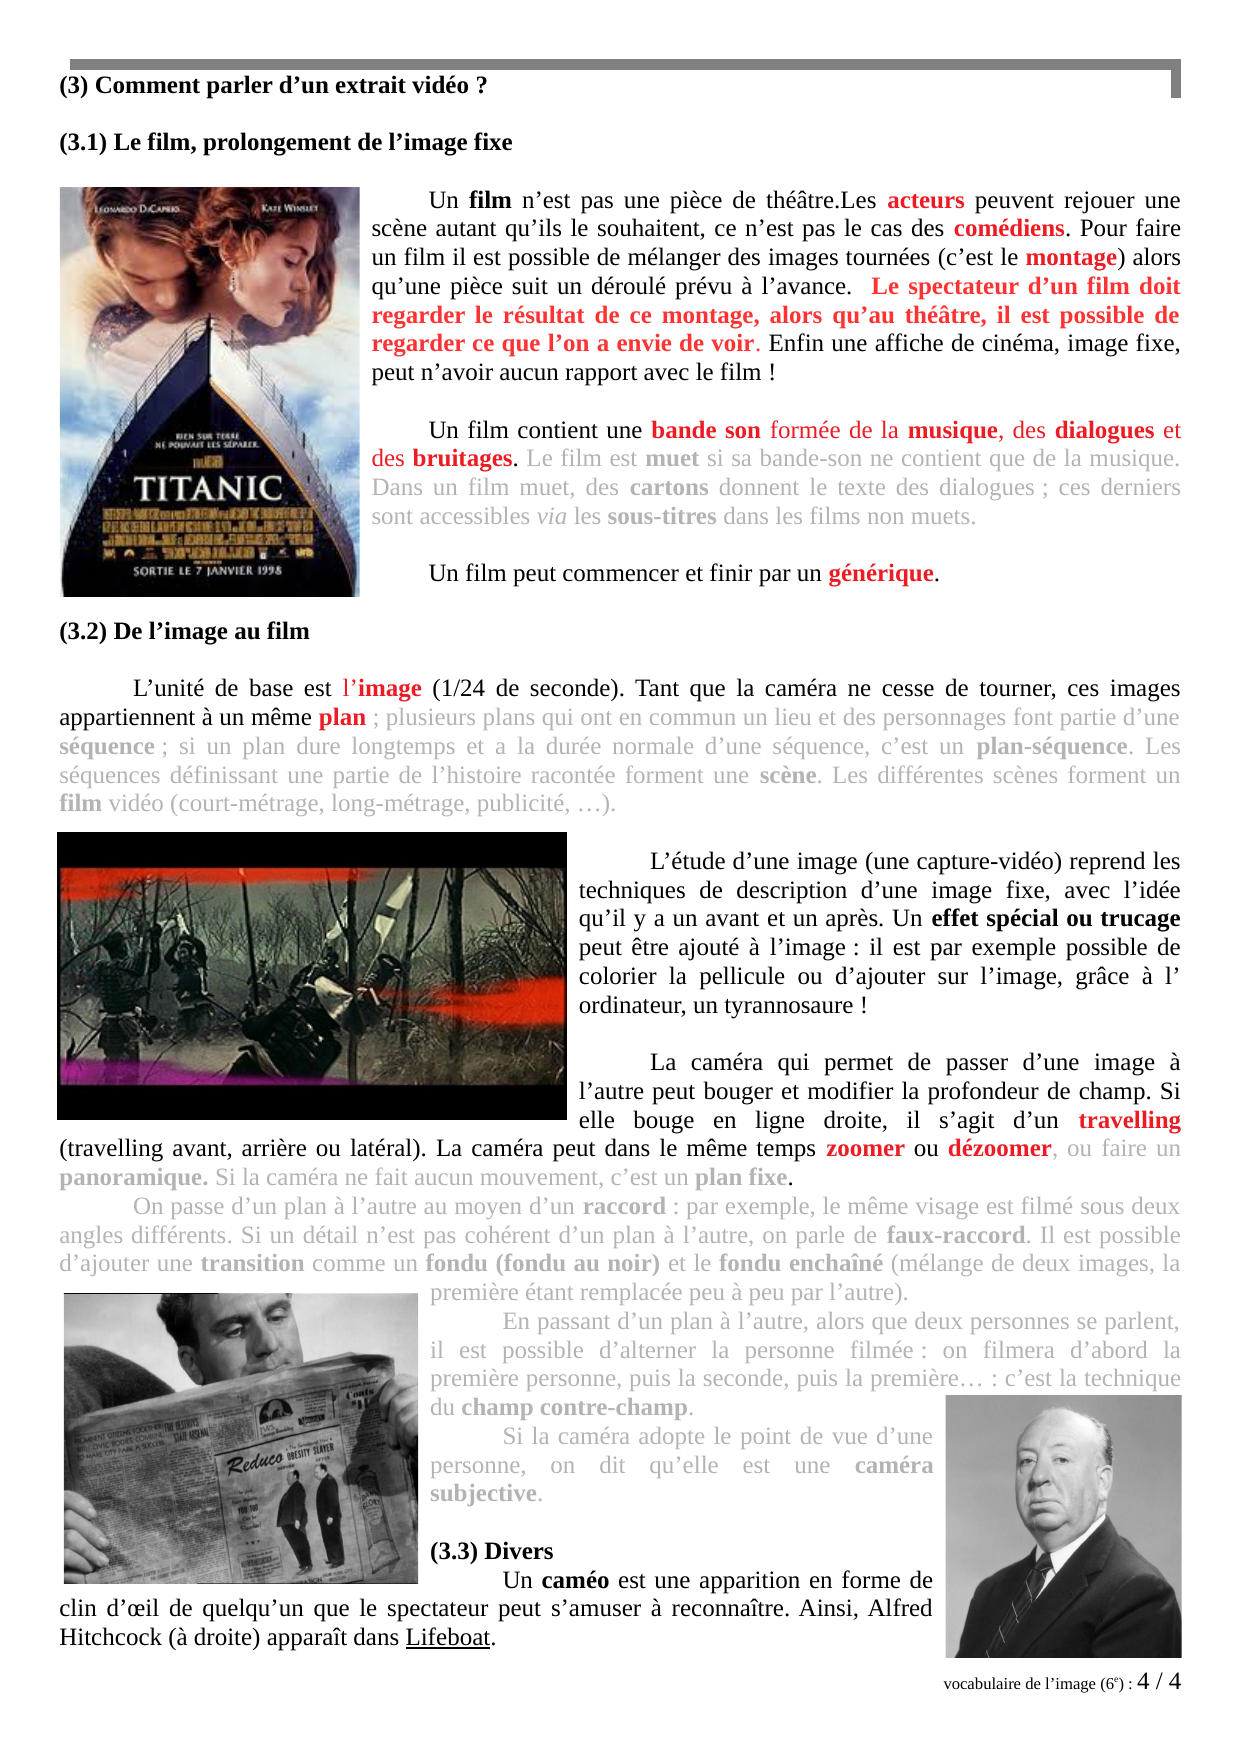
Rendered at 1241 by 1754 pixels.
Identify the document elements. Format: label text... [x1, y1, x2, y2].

text En passant d’un plan à l’autre, alors que deux personnes se parlent, il est possible d’alterner la personne filmée : on filmera d’abord la première personne, puis la seconde, puis la première… : c’est la technique du champ contre-champ. [419, 1306, 1181, 1421]
text L’unité de base est l’image (1/24 de seconde). Tant que la caméra ne cesse de tourner, ces images appartiennent à un même plan ; plusieurs plans qui ont en commun un lieu et des personnages font partie d’une séquence ; si un plan dure longtemps et a la durée normale d’une séquence, c’est un plan-séquence. Les séquences définissant une partie de l’histoire racontée forment une scène. Les différentes scènes forment un film vidéo (court-métrage, long-métrage, publicité, …). [59, 673, 1181, 817]
text (3.2) De l’image au film [59, 616, 1181, 645]
text (3) Comment parler d’un extrait vidéo ? [59, 70, 1171, 98]
picture [57, 832, 567, 1120]
picture [63, 1293, 419, 1584]
text (3.1) Le film, prolongement de l’image fixe [59, 127, 1181, 156]
picture [59, 187, 360, 597]
text Un film peut commencer et finir par un générique. [360, 558, 1181, 587]
text La caméra qui permet de passer d’une image à l’autre peut bouger et modifier la profondeur de champ. Si elle bouge en ligne droite, il s’agit d’un travelling (travelling avant, arrière ou latéral). La caméra peut dans le même temps zoomer ou dézoomer, ou faire un panoramique. Si la caméra ne fait aucun mouvement, c’est un plan fixe. [59, 1047, 1181, 1191]
text Un film n’est pas une pièce de théâtre.Les acteurs peuvent rejouer une scène autant qu’ils le souhaitent, ce n’est pas le cas des comédiens. Pour faire un film il est possible de mélanger des images tournées (c’est le montage) alors qu’une pièce suit un déroulé prévu à l’avance. Le spectateur d’un film doit regarder le résultat de ce montage, alors qu’au théâtre, il est possible de regarder ce que l’on a envie de voir. Enfin une affiche de cinéma, image fixe, peut n’avoir aucun rapport avec le film ! [59, 185, 1181, 386]
text (3.3) Divers [419, 1536, 945, 1565]
text Un film contient une bande son formée de la musique, des dialogues et des bruitages. Le film est muet si sa bande-son ne contient que de la musique. Dans un film muet, des cartons donnent le texte des dialogues ; ces derniers sont accessibles via les sous-titres dans les films non muets. [360, 415, 1181, 530]
text Un caméo est une apparition en forme de clin d’œil de quelqu’un que le spectateur peut s’amuser à reconnaître. Ainsi, Alfred Hitchcock (à droite) apparaît dans Lifeboat. [59, 1565, 945, 1651]
text On passe d’un plan à l’autre au moyen d’un raccord : par exemple, le même visage est filmé sous deux angles différents. Si un détail n’est pas cohérent d’un plan à l’autre, on parle de faux-raccord. Il est possible d’ajouter une transition comme un fondu (fondu au noir) et le fondu enchaîné (mélange de deux images, la première étant remplacée peu à peu par l’autre). [59, 1191, 1181, 1306]
text Si la caméra adopte le point de vue d’une personne, on dit qu’elle est une caméra subjective. [419, 1421, 945, 1507]
text L’étude d’une image (une capture-vidéo) reprend les techniques de description d’une image fixe, avec l’idée qu’il y a un avant et un après. Un effet spécial ou trucage peut être ajouté à l’image : il est par exemple possible de colorier la pellicule ou d’ajouter sur l’image, grâce à l’ ordinateur, un tyrannosaure ! [567, 846, 1181, 1018]
picture [945, 1395, 1182, 1658]
